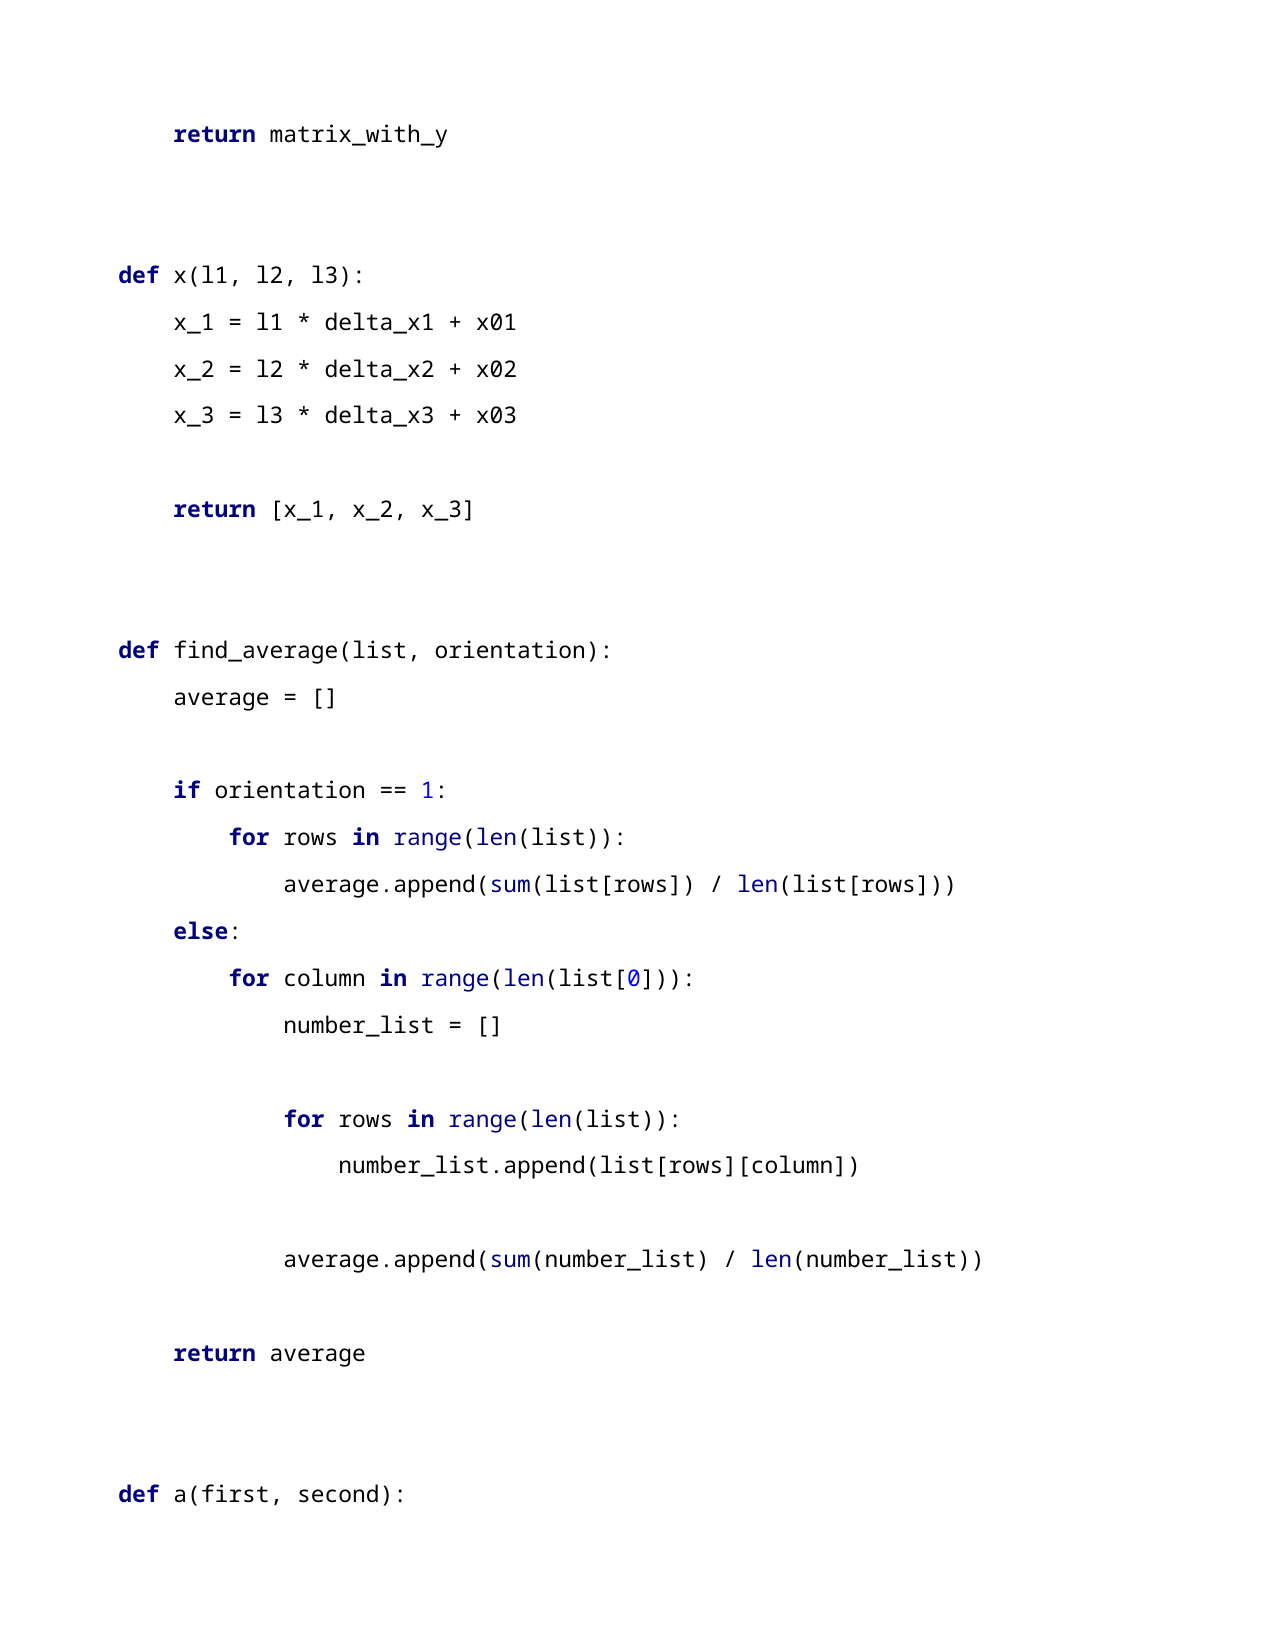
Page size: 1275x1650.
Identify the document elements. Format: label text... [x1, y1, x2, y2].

text return matrix_with_y def x(l1, l2, l3): x_1 = l1 * delta_x1 + x01 x_2 = l2 * delta_x2 + x02 x_3 = l3 * delta_x3 + x03 return [x_1, x_2, x_3] def find_average(list, orientation): average = [] if orientation == 1: for rows in range(len(list)): average.append(sum(list[rows]) / len(list[rows])) else: for column in range(len(list[0])): number_list = [] for rows in range(len(list)): number_list.append(list[rows][column]) average.append(sum(number_list) / len(number_list)) return average def a(first, second): [118, 118, 1157, 1509]
